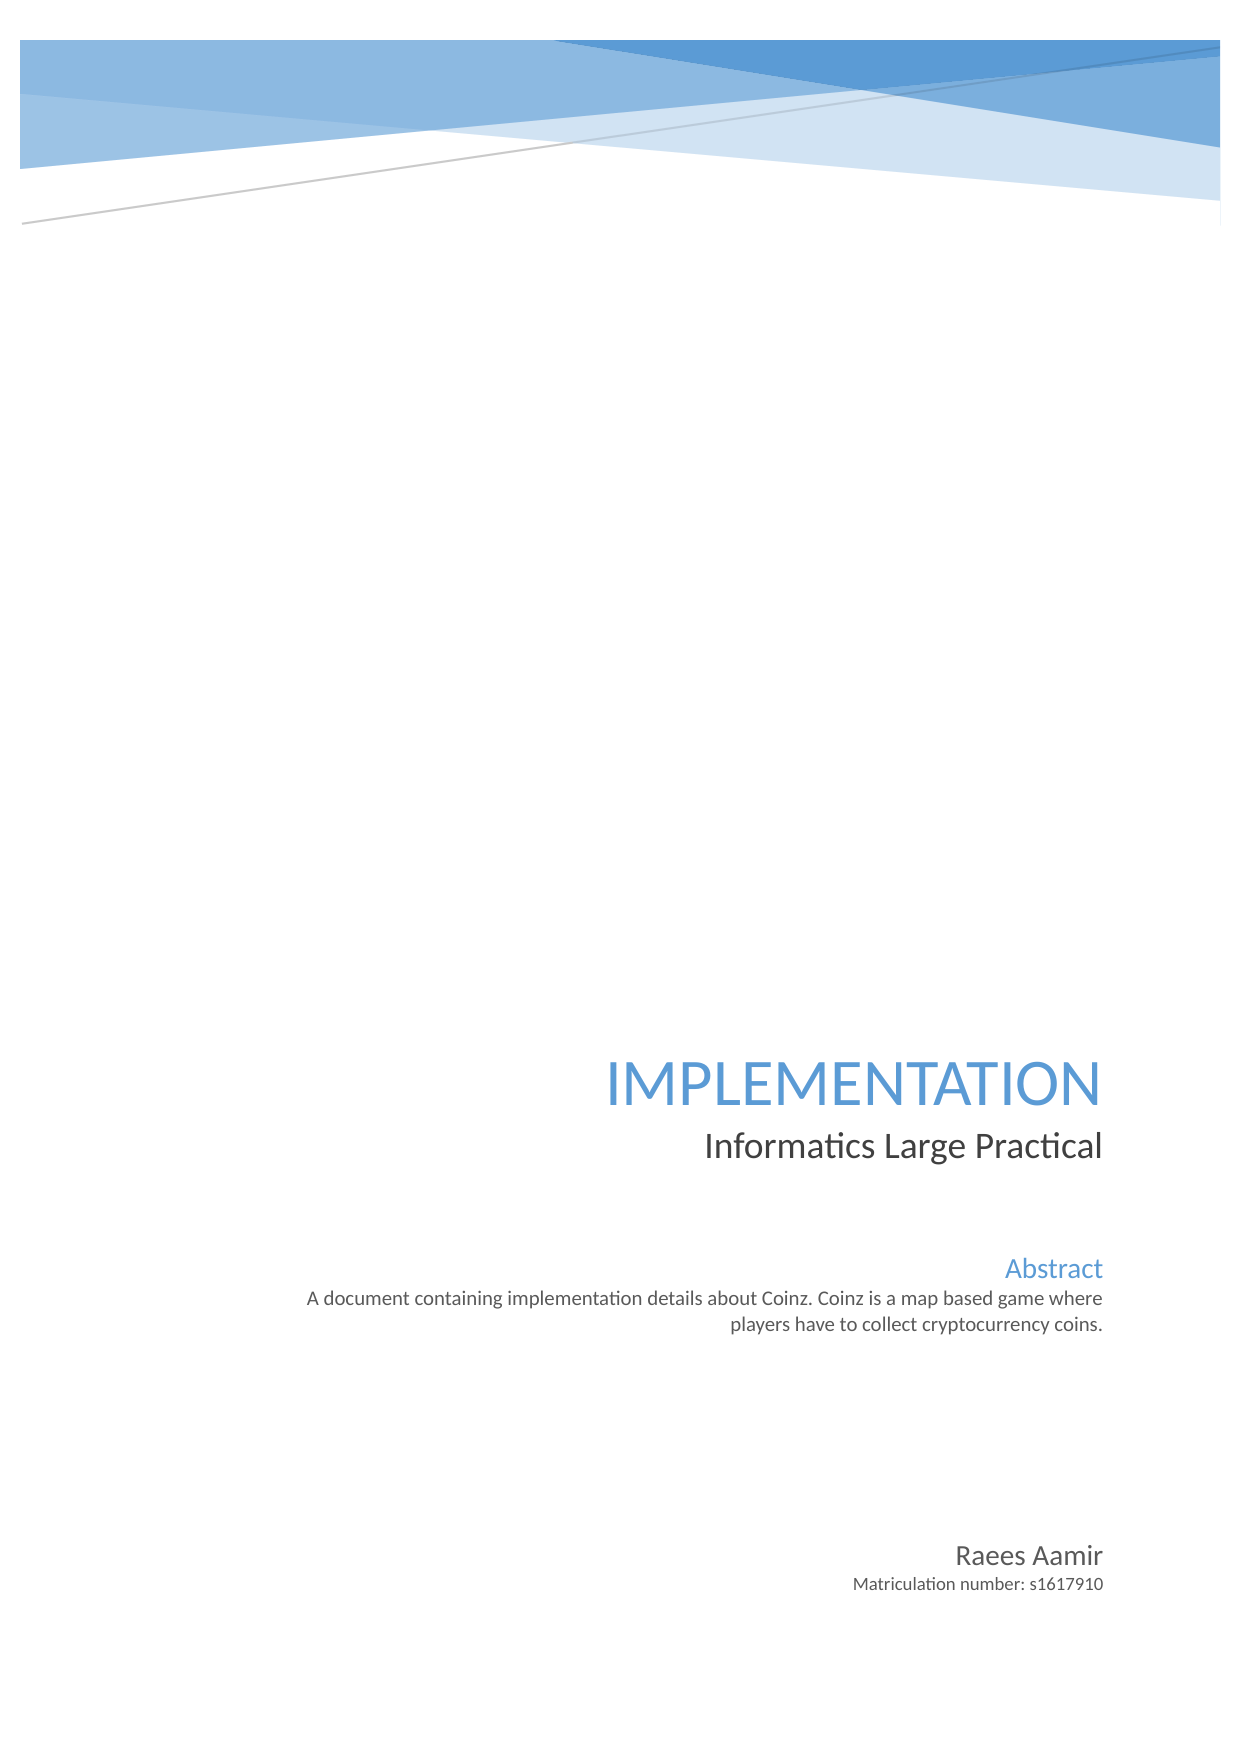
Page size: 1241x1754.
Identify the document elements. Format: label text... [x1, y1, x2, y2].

text Informatics Large Practical [287, 1122, 1103, 1167]
text Raees Aamir [287, 1537, 1103, 1572]
picture [20, 40, 1221, 240]
text A document containing implementation details about Coinz. Coinz is a map based game where players have to collect cryptocurrency coins. [287, 1285, 1103, 1336]
text IMPLEMENTATION [287, 1040, 1103, 1122]
text Matriculation number: s1617910 [287, 1572, 1103, 1595]
text Abstract [287, 1250, 1103, 1285]
